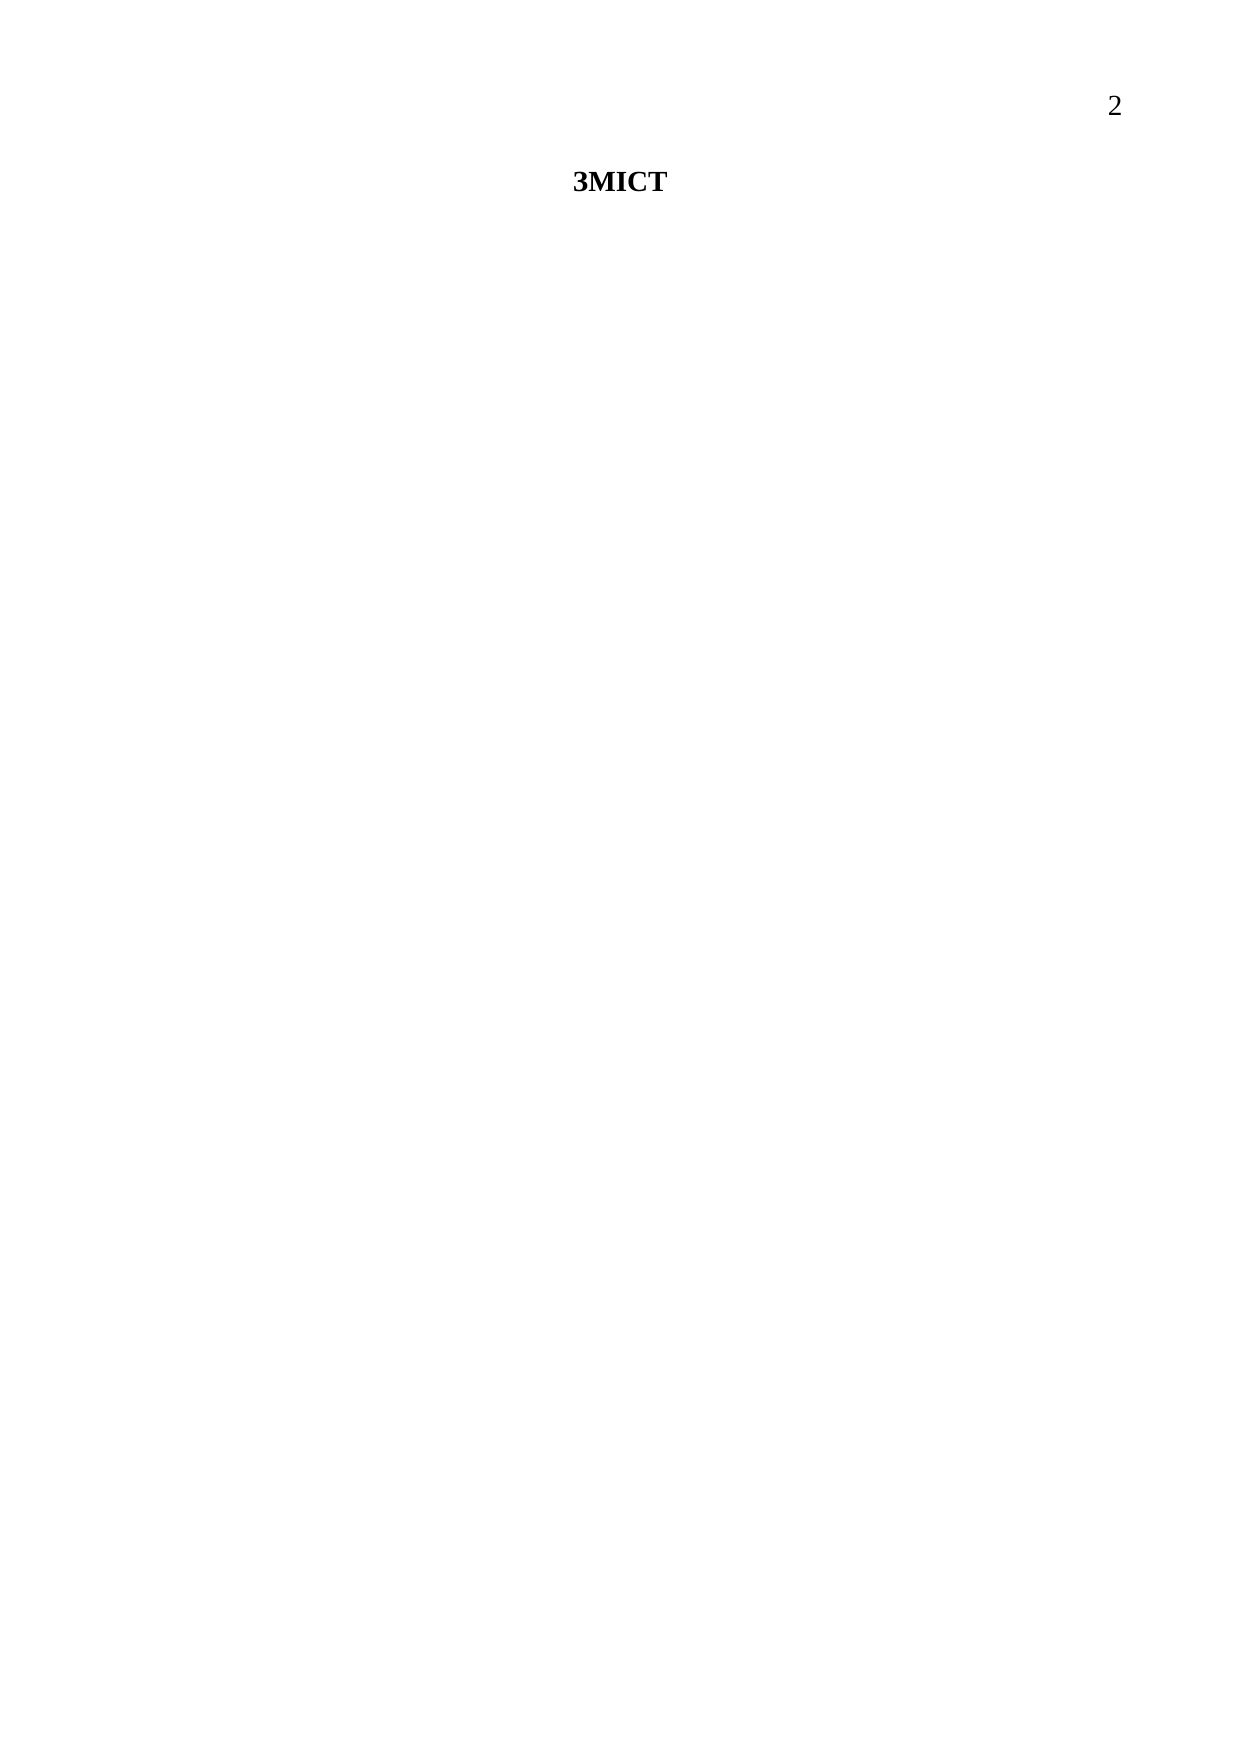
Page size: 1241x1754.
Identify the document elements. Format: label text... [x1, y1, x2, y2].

subtitle Зміст [118, 164, 1122, 197]
